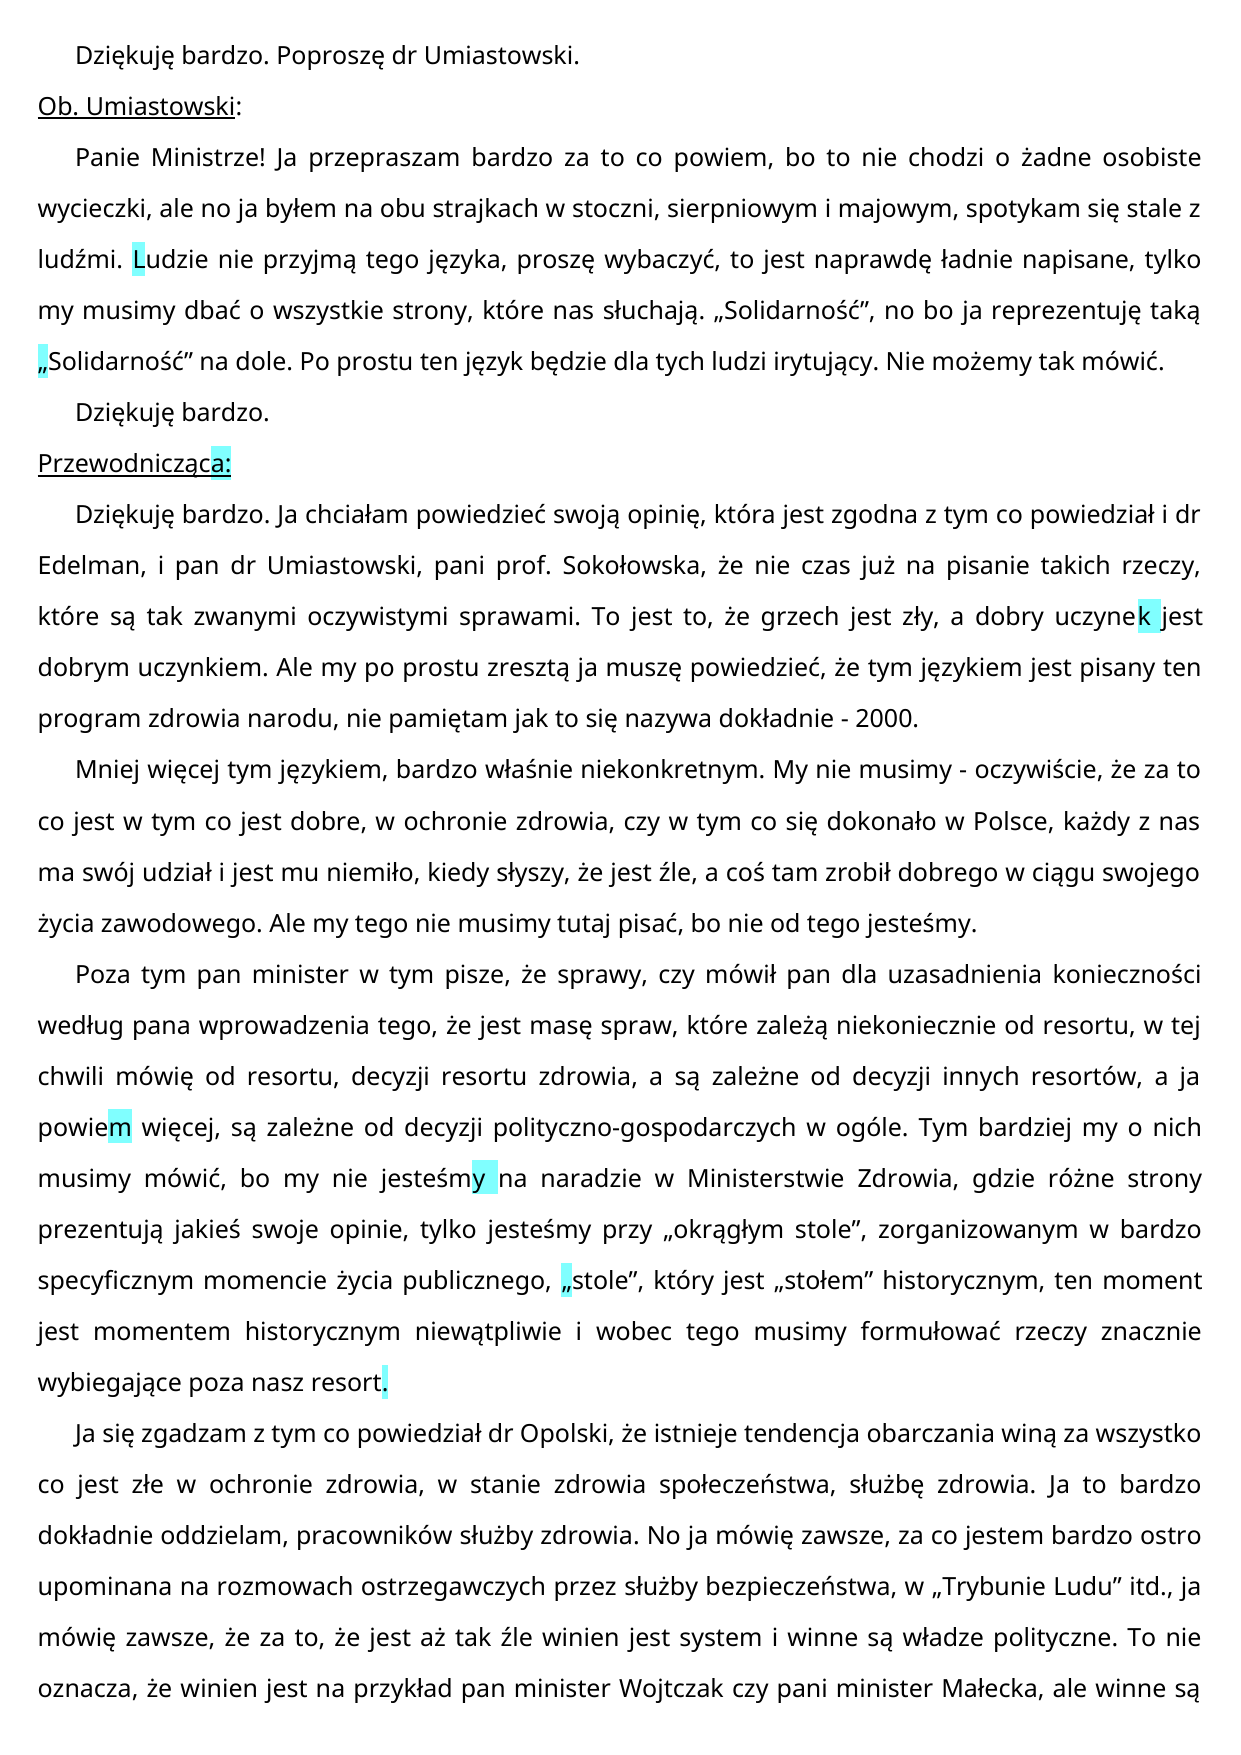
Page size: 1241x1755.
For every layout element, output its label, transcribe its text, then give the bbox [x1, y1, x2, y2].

text Ob. Umiastowski: [37, 88, 1203, 123]
text Ja się zgadzam z tym co powiedział dr Opolski, że istnieje tendencja obarczania winą za wszystko co jest złe w ochronie zdrowia, w stanie zdrowia społeczeństwa, służbę zdrowia. Ja to bardzo dokładnie oddzielam, pracowników służby zdrowia. No ja mówię zawsze, za co jestem bardzo ostro upominana na rozmowach ostrzegawczych przez służby bezpieczeństwa, w „Trybunie Ludu” itd., ja mówię zawsze, że za to, że jest aż tak źle winien jest system i winne są władze polityczne. To nie oznacza, że winien jest na przykład pan minister Wojtczak czy pani minister Małecka, ale winne są [37, 1416, 1203, 1705]
text Dziękuję bardzo. Poproszę dr Umiastowski. [37, 37, 1203, 72]
text Dziękuję bardzo. Ja chciałam powiedzieć swoją opinię, która jest zgodna z tym co powiedział i dr Edelman, i pan dr Umiastowski, pani prof. Sokołowska, że nie czas już na pisanie takich rzeczy, które są tak zwanymi oczywistymi sprawami. To jest to, że grzech jest zły, a dobry uczynek jest dobrym uczynkiem. Ale my po prostu zresztą ja muszę powiedzieć, że tym językiem jest pisany ten program zdrowia narodu, nie pamiętam jak to się nazywa dokładnie - 2000. [37, 497, 1203, 735]
text Mniej więcej tym językiem, bardzo właśnie niekonkretnym. My nie musimy - oczywiście, że za to co jest w tym co jest dobre, w ochronie zdrowia, czy w tym co się dokonało w Polsce, każdy z nas ma swój udział i jest mu niemiło, kiedy słyszy, że jest źle, a coś tam zrobił dobrego w ciągu swojego życia zawodowego. Ale my tego nie musimy tutaj pisać, bo nie od tego jesteśmy. [37, 752, 1203, 939]
text Dziękuję bardzo. [37, 395, 1203, 429]
text Panie Ministrze! Ja przepraszam bardzo za to co powiem, bo to nie chodzi o żadne osobiste wycieczki, ale no ja byłem na obu strajkach w stoczni, sierpniowym i majowym, spotykam się stale z ludźmi. Ludzie nie przyjmą tego języka, proszę wybaczyć, to jest naprawdę ładnie napisane, tylko my musimy dbać o wszystkie strony, które nas słuchają. „Solidarność”, no bo ja reprezentuję taką „Solidarność” na dole. Po prostu ten język będzie dla tych ludzi irytujący. Nie możemy tak mówić. [37, 139, 1203, 378]
text Przewodnicząca: [37, 446, 1203, 480]
text Poza tym pan minister w tym pisze, że sprawy, czy mówił pan dla uzasadnienia konieczności według pana wprowadzenia tego, że jest masę spraw, które zależą niekoniecznie od resortu, w tej chwili mówię od resortu, decyzji resortu zdrowia, a są zależne od decyzji innych resortów, a ja powiem więcej, są zależne od decyzji polityczno-gospodarczych w ogóle. Tym bardziej my o nich musimy mówić, bo my nie jesteśmy na naradzie w Ministerstwie Zdrowia, gdzie różne strony prezentują jakieś swoje opinie, tylko jesteśmy przy „okrągłym stole”, zorganizowanym w bardzo specyficznym momencie życia publicznego, „stole”, który jest „stołem” historycznym, ten moment jest momentem historycznym niewątpliwie i wobec tego musimy formułować rzeczy znacznie wybiegające poza nasz resort. [37, 956, 1203, 1399]
